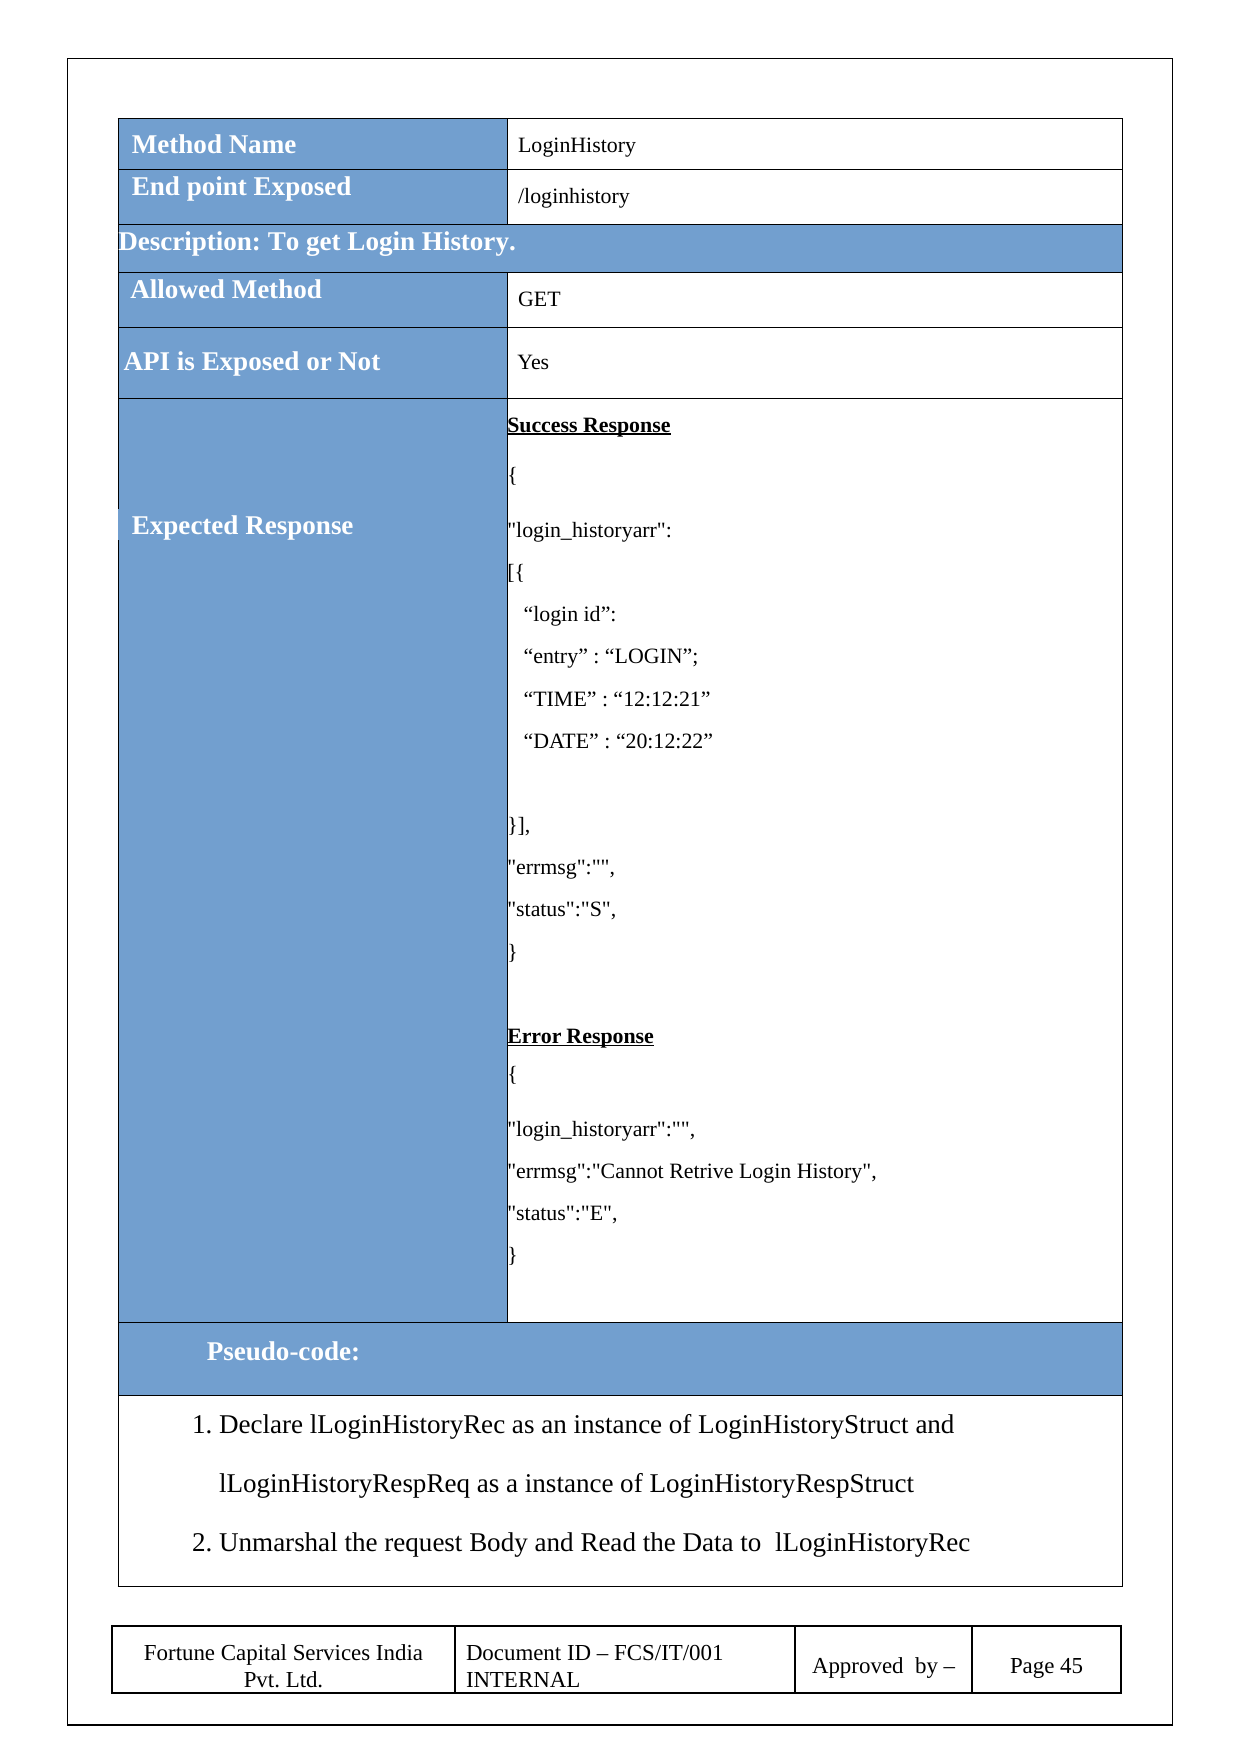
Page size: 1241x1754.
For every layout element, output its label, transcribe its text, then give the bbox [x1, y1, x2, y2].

table_cell End point Exposed [119, 170, 507, 224]
table_cell Yes [508, 328, 1122, 398]
table_cell Expected Response [119, 399, 507, 1322]
table_cell 1. Declare lLoginHistoryRec as an instance of LoginHistoryStruct and lLoginHistoryRespReq as a instance of LoginHistoryRespStruct 2. Unmarshal the request Body and Read the Data to lLoginHistoryRec [119, 1396, 1122, 1586]
table_cell Pseudo-code: [119, 1323, 1122, 1395]
table_header Method Name [119, 119, 507, 169]
table_cell Allowed Method [119, 273, 507, 327]
table_cell Success Response { "login_historyarr": [{ “login id”: “entry” : “LOGIN”; “TIME” : “12:12:21” “DATE” : “20:12:22” }], "errmsg":"", "status":"S", } Error Response { "login_historyarr":"", "errmsg":"Cannot Retrive Login History", "status":"E", } [508, 399, 1122, 1322]
table_cell GET [508, 273, 1122, 327]
table_cell /loginhistory [508, 170, 1122, 224]
table_cell API is Exposed or Not [119, 328, 507, 398]
table_header LoginHistory [508, 119, 1122, 169]
table_cell Description: To get Login History. [119, 225, 1122, 272]
